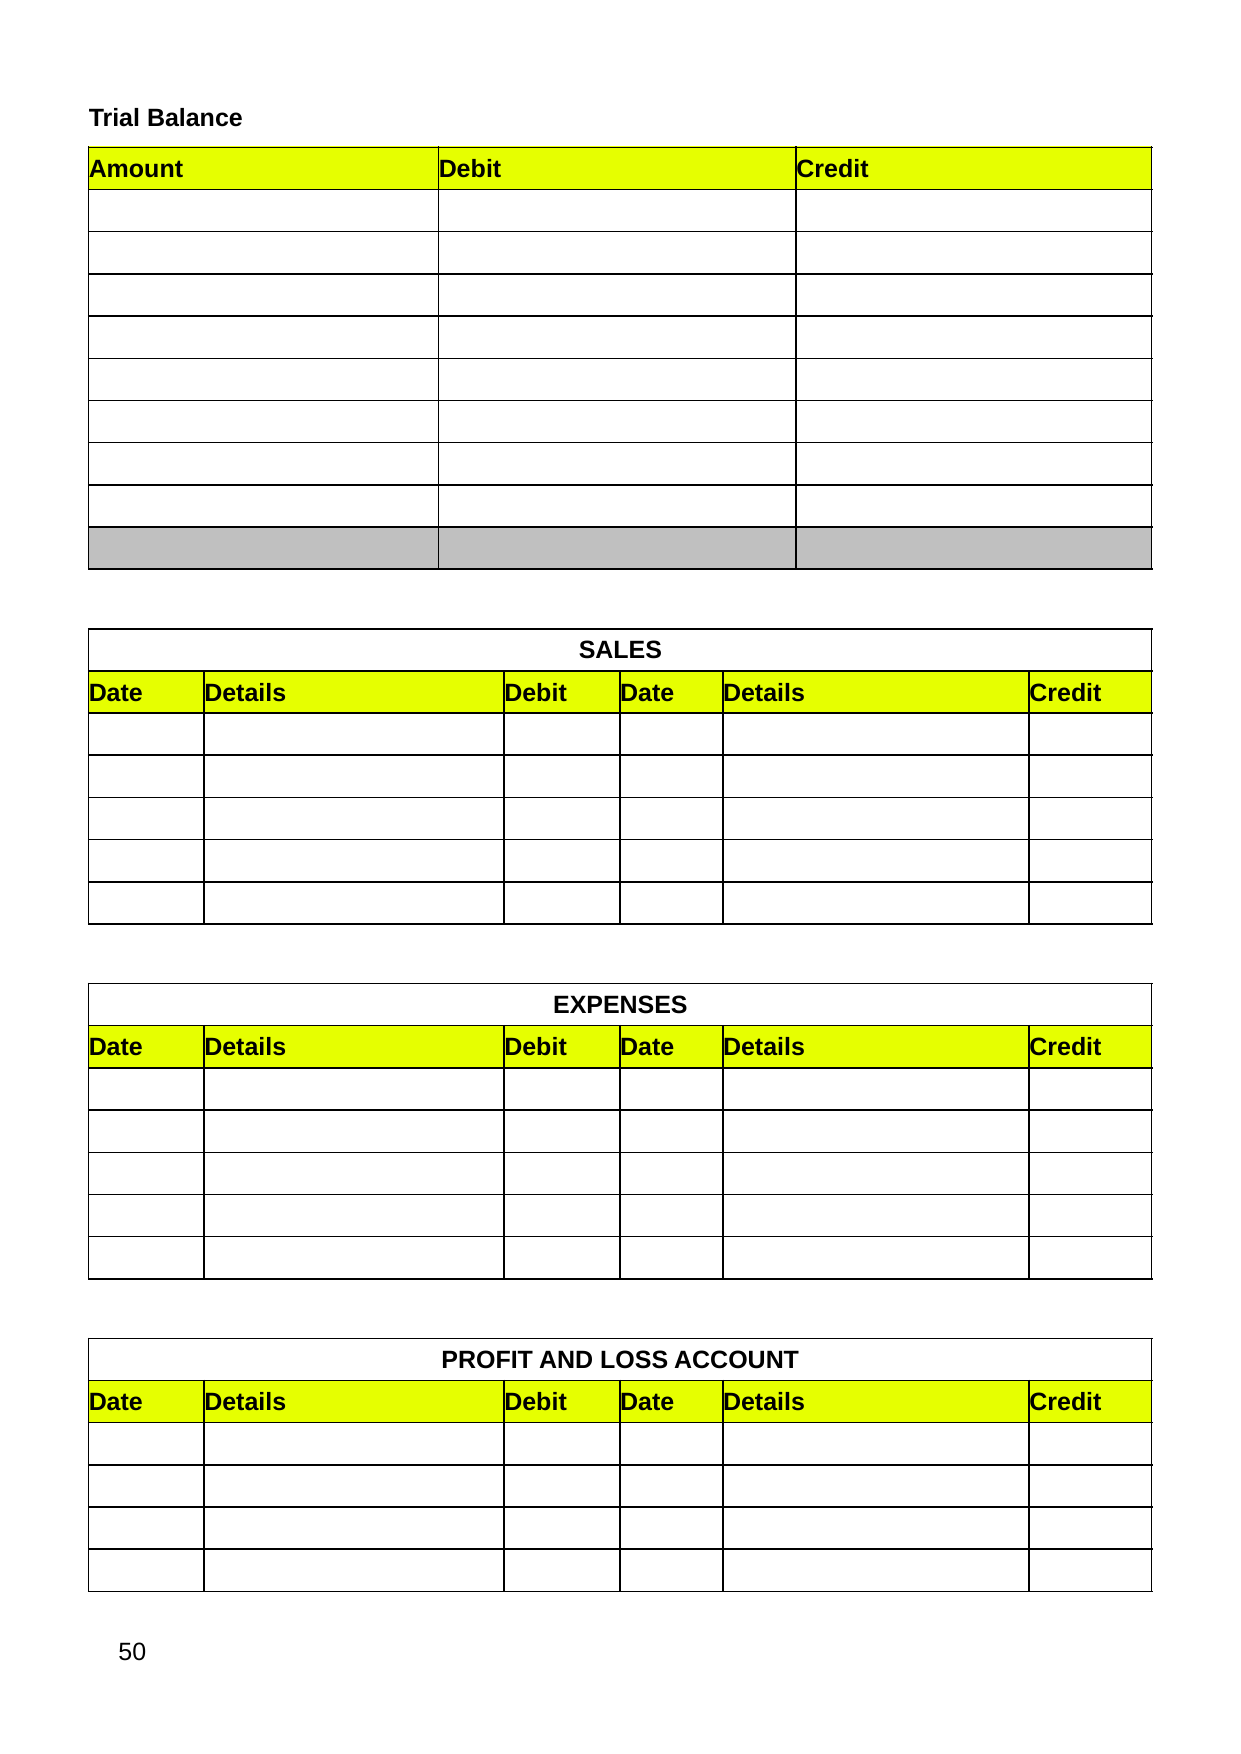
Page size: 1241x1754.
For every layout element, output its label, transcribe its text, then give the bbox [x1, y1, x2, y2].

table_cell [1030, 840, 1151, 881]
table_cell Credit [1030, 1026, 1151, 1067]
table_cell [505, 1466, 619, 1506]
table_cell [505, 1069, 619, 1109]
table_cell [505, 1550, 619, 1591]
table_cell [205, 1423, 503, 1464]
table_cell Details [724, 1026, 1028, 1067]
table_cell [621, 1195, 722, 1236]
table_cell [797, 359, 1151, 399]
table_cell [89, 1153, 203, 1193]
table_header EXPENSES [89, 984, 1151, 1025]
table_cell [205, 1550, 503, 1591]
table_cell [1030, 1423, 1151, 1464]
table_cell [89, 798, 203, 839]
table_cell [621, 1550, 722, 1591]
table_cell Date [621, 1381, 722, 1422]
table_cell [1030, 1550, 1151, 1591]
table_cell Debit [505, 1381, 619, 1422]
table_cell [1030, 1508, 1151, 1548]
table_cell [1030, 714, 1151, 754]
table_cell [205, 1111, 503, 1151]
table_cell [89, 275, 438, 315]
table_header SALES [89, 630, 1151, 670]
table_cell [724, 840, 1028, 881]
table_cell [89, 1508, 203, 1548]
table_cell [621, 840, 722, 881]
table_cell [205, 1069, 503, 1109]
table_cell [89, 1550, 203, 1591]
table_cell [89, 359, 438, 399]
table_cell [89, 1466, 203, 1506]
table_cell [205, 1153, 503, 1193]
table_cell [505, 1508, 619, 1548]
table_cell [724, 798, 1028, 839]
table_cell Date [89, 1026, 203, 1067]
table_cell [89, 190, 438, 231]
table_cell [205, 840, 503, 881]
table_cell Date [89, 1381, 203, 1422]
table_cell [439, 443, 795, 484]
table_cell [89, 401, 438, 442]
table_cell [205, 756, 503, 797]
table_cell [439, 190, 795, 231]
table_cell [621, 883, 722, 923]
table_cell [505, 1195, 619, 1236]
table_cell [797, 190, 1151, 231]
table_cell [797, 486, 1151, 526]
table_cell [1030, 1111, 1151, 1151]
table_cell [439, 401, 795, 442]
table_cell [89, 883, 203, 923]
table_cell [724, 1111, 1028, 1151]
table_cell [205, 1508, 503, 1548]
table_cell [621, 1508, 722, 1548]
table_cell [205, 1237, 503, 1278]
table_cell [797, 443, 1151, 484]
table_cell Details [205, 672, 503, 712]
table_cell [205, 1195, 503, 1236]
table_cell [724, 1195, 1028, 1236]
table_cell Details [205, 1026, 503, 1067]
table_cell [724, 1550, 1028, 1591]
table_cell [505, 840, 619, 881]
table_cell [724, 756, 1028, 797]
table_cell [621, 1069, 722, 1109]
table_header Debit [439, 148, 795, 189]
table_cell [439, 232, 795, 273]
table_cell Details [724, 1381, 1028, 1422]
table_cell [505, 1153, 619, 1193]
table_cell [621, 714, 722, 754]
table_cell [505, 1423, 619, 1464]
table_cell [724, 714, 1028, 754]
table_cell [724, 883, 1028, 923]
table_cell [89, 714, 203, 754]
table_cell [89, 317, 438, 357]
table_cell [724, 1237, 1028, 1278]
table_cell [89, 1195, 203, 1236]
table_cell [505, 1111, 619, 1151]
table_cell [89, 443, 438, 484]
table_cell [621, 1237, 722, 1278]
table_cell Details [724, 672, 1028, 712]
table_cell [505, 883, 619, 923]
table_cell [89, 528, 438, 568]
table_cell [205, 714, 503, 754]
table_cell [1030, 1069, 1151, 1109]
table_cell [1030, 883, 1151, 923]
table_cell [205, 798, 503, 839]
table_cell [1030, 756, 1151, 797]
table_header PROFIT AND LOSS ACCOUNT [89, 1339, 1151, 1379]
table_cell [724, 1508, 1028, 1548]
table_cell Date [621, 672, 722, 712]
table_cell [621, 1153, 722, 1193]
table_cell [89, 1423, 203, 1464]
table_cell [505, 756, 619, 797]
table_cell [1030, 1153, 1151, 1193]
table_cell [1030, 798, 1151, 839]
table_cell [439, 486, 795, 526]
table_cell [797, 528, 1151, 568]
table_cell Credit [1030, 672, 1151, 712]
table_cell [797, 317, 1151, 357]
table_cell [797, 232, 1151, 273]
table_cell Debit [505, 1026, 619, 1067]
table_cell [797, 401, 1151, 442]
table_cell Details [205, 1381, 503, 1422]
table_cell [724, 1153, 1028, 1193]
table_cell [621, 1466, 722, 1506]
table_cell [1030, 1466, 1151, 1506]
table_cell Date [89, 672, 203, 712]
table_cell [89, 486, 438, 526]
table_cell Date [621, 1026, 722, 1067]
table_cell [724, 1466, 1028, 1506]
table_cell [621, 1423, 722, 1464]
table_cell [724, 1069, 1028, 1109]
table_cell [505, 714, 619, 754]
table_header Amount [89, 148, 438, 189]
table_cell [505, 798, 619, 839]
table_header Credit [797, 148, 1151, 189]
table_cell [89, 840, 203, 881]
table_cell [205, 883, 503, 923]
table_cell Credit [1030, 1381, 1151, 1422]
table_cell [439, 528, 795, 568]
table_cell [89, 1237, 203, 1278]
table_cell [724, 1423, 1028, 1464]
table_cell Debit [505, 672, 619, 712]
table_cell [1030, 1195, 1151, 1236]
text Trial Balance [88, 103, 1152, 132]
table_cell [89, 1069, 203, 1109]
table_cell [89, 756, 203, 797]
table_cell [205, 1466, 503, 1506]
table_cell [505, 1237, 619, 1278]
table_cell [89, 1111, 203, 1151]
table_cell [621, 756, 722, 797]
table_cell [797, 275, 1151, 315]
table_cell [1030, 1237, 1151, 1278]
table_cell [439, 275, 795, 315]
table_cell [439, 317, 795, 357]
table_cell [621, 798, 722, 839]
table_cell [621, 1111, 722, 1151]
table_cell [89, 232, 438, 273]
table_cell [439, 359, 795, 399]
